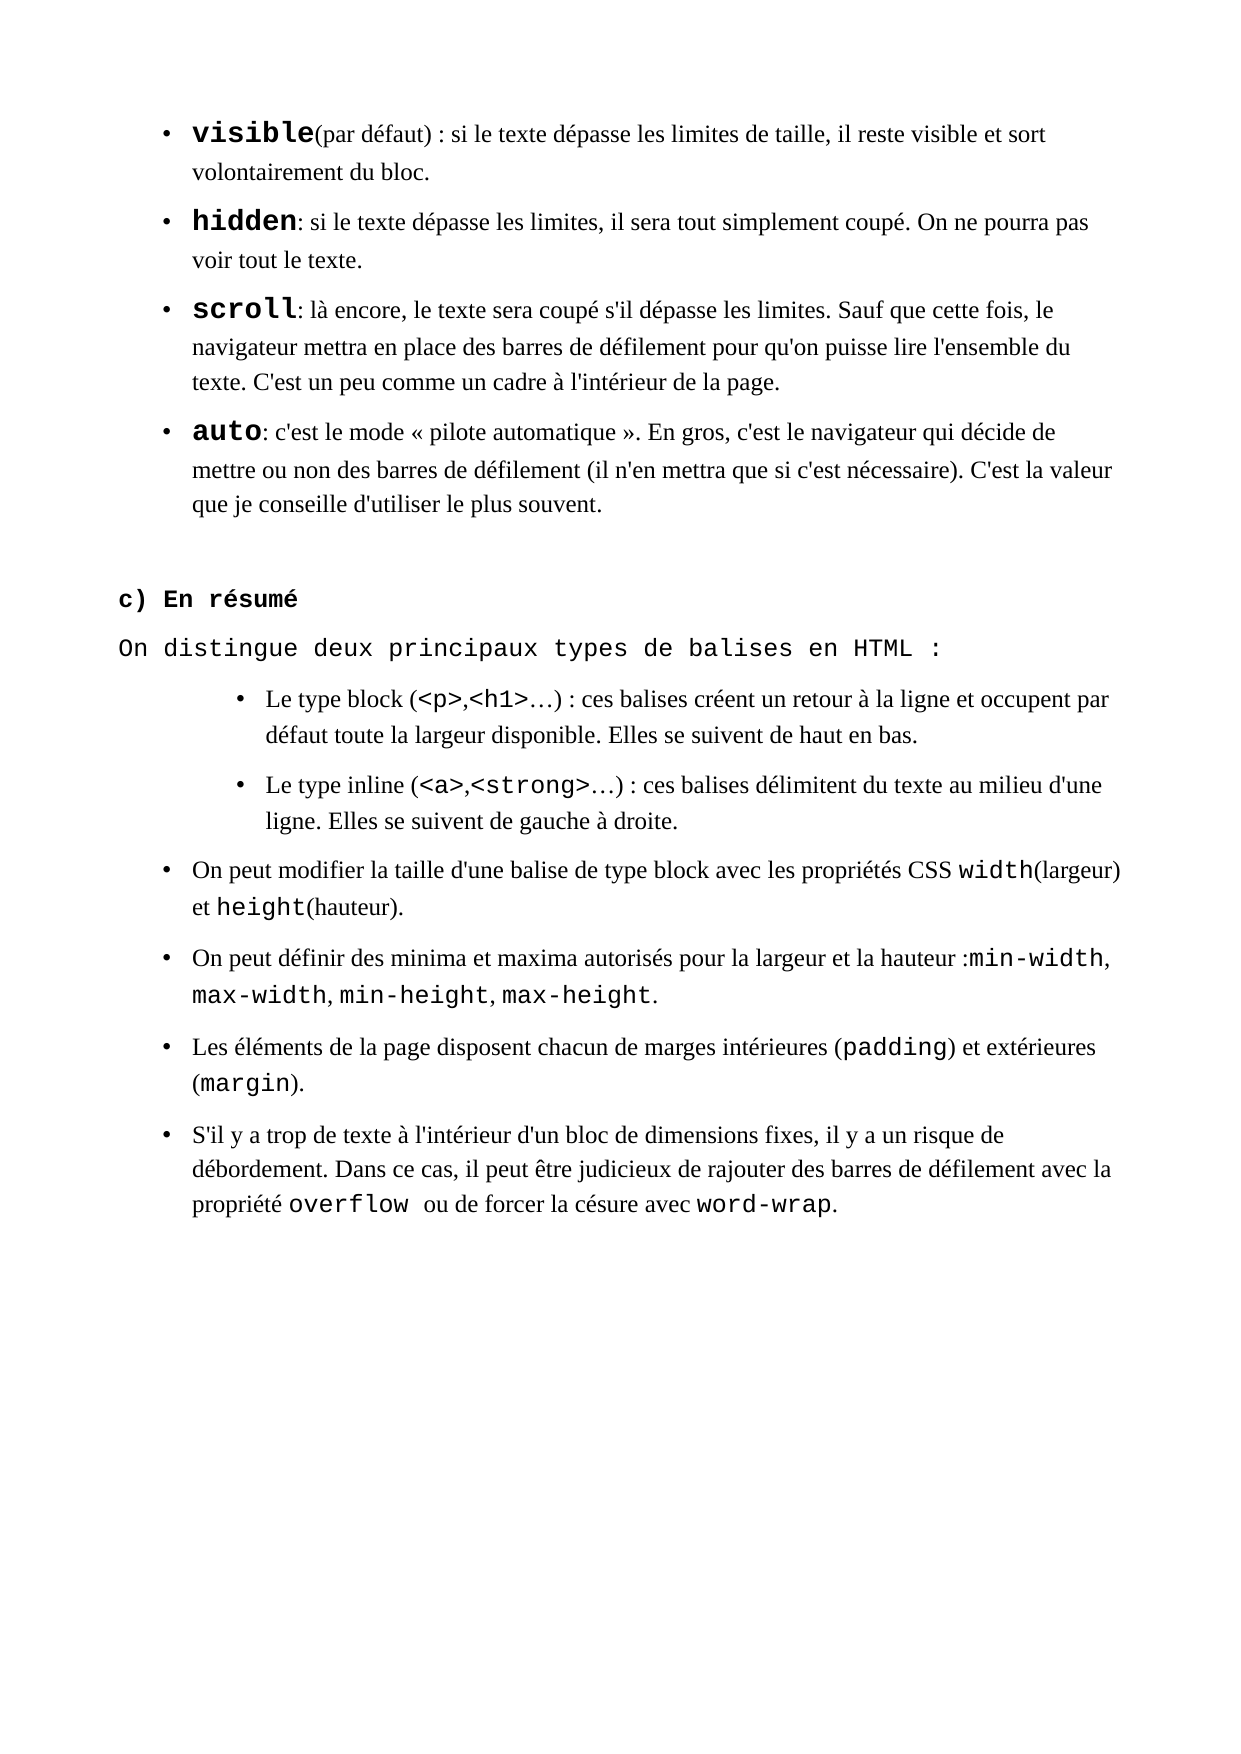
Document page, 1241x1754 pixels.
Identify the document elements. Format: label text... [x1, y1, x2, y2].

list Le type inline (<a>,<strong>…) : ces balises délimitent du texte au milieu d'une ligne. Elles se suivent de gauche à droite. [236, 770, 1122, 835]
list visible(par défaut) : si le texte dépasse les limites de taille, il reste visible et sort volontairement du bloc. [162, 118, 1122, 186]
text On distingue deux principaux types de balises en HTML : [118, 636, 1122, 664]
list S'il y a trop de texte à l'intérieur d'un bloc de dimensions fixes, il y a un risque de débordement. Dans ce cas, il peut être judicieux de rajouter des barres de défilement avec la propriété overflow ou de forcer la césure avec word-wrap. [162, 1120, 1122, 1219]
text c) En résumé [118, 587, 1122, 615]
list Les éléments de la page disposent chacun de marges intérieures (padding) et extérieures (margin). [162, 1032, 1122, 1099]
list On peut définir des minima et maxima autorisés pour la largeur et la hauteur :min-width, max-width, min-height, max-height. [162, 943, 1122, 1011]
list auto: c'est le mode « pilote automatique ». En gros, c'est le navigateur qui décide de mettre ou non des barres de défilement (il n'en mettra que si c'est nécessaire). C'est la valeur que je conseille d'utiliser le plus souvent. [162, 416, 1122, 518]
list scroll: là encore, le texte sera coupé s'il dépasse les limites. Sauf que cette fois, le navigateur mettra en place des barres de défilement pour qu'on puisse lire l'ensemble du texte. C'est un peu comme un cadre à l'intérieur de la page. [162, 294, 1122, 396]
list On peut modifier la taille d'une balise de type block avec les propriétés CSS width(largeur) et height(hauteur). [162, 855, 1122, 923]
list hidden: si le texte dépasse les limites, il sera tout simplement coupé. On ne pourra pas voir tout le texte. [162, 206, 1122, 273]
list Le type block (<p>,<h1>…) : ces balises créent un retour à la ligne et occupent par défaut toute la largeur disponible. Elles se suivent de haut en bas. [236, 684, 1122, 749]
